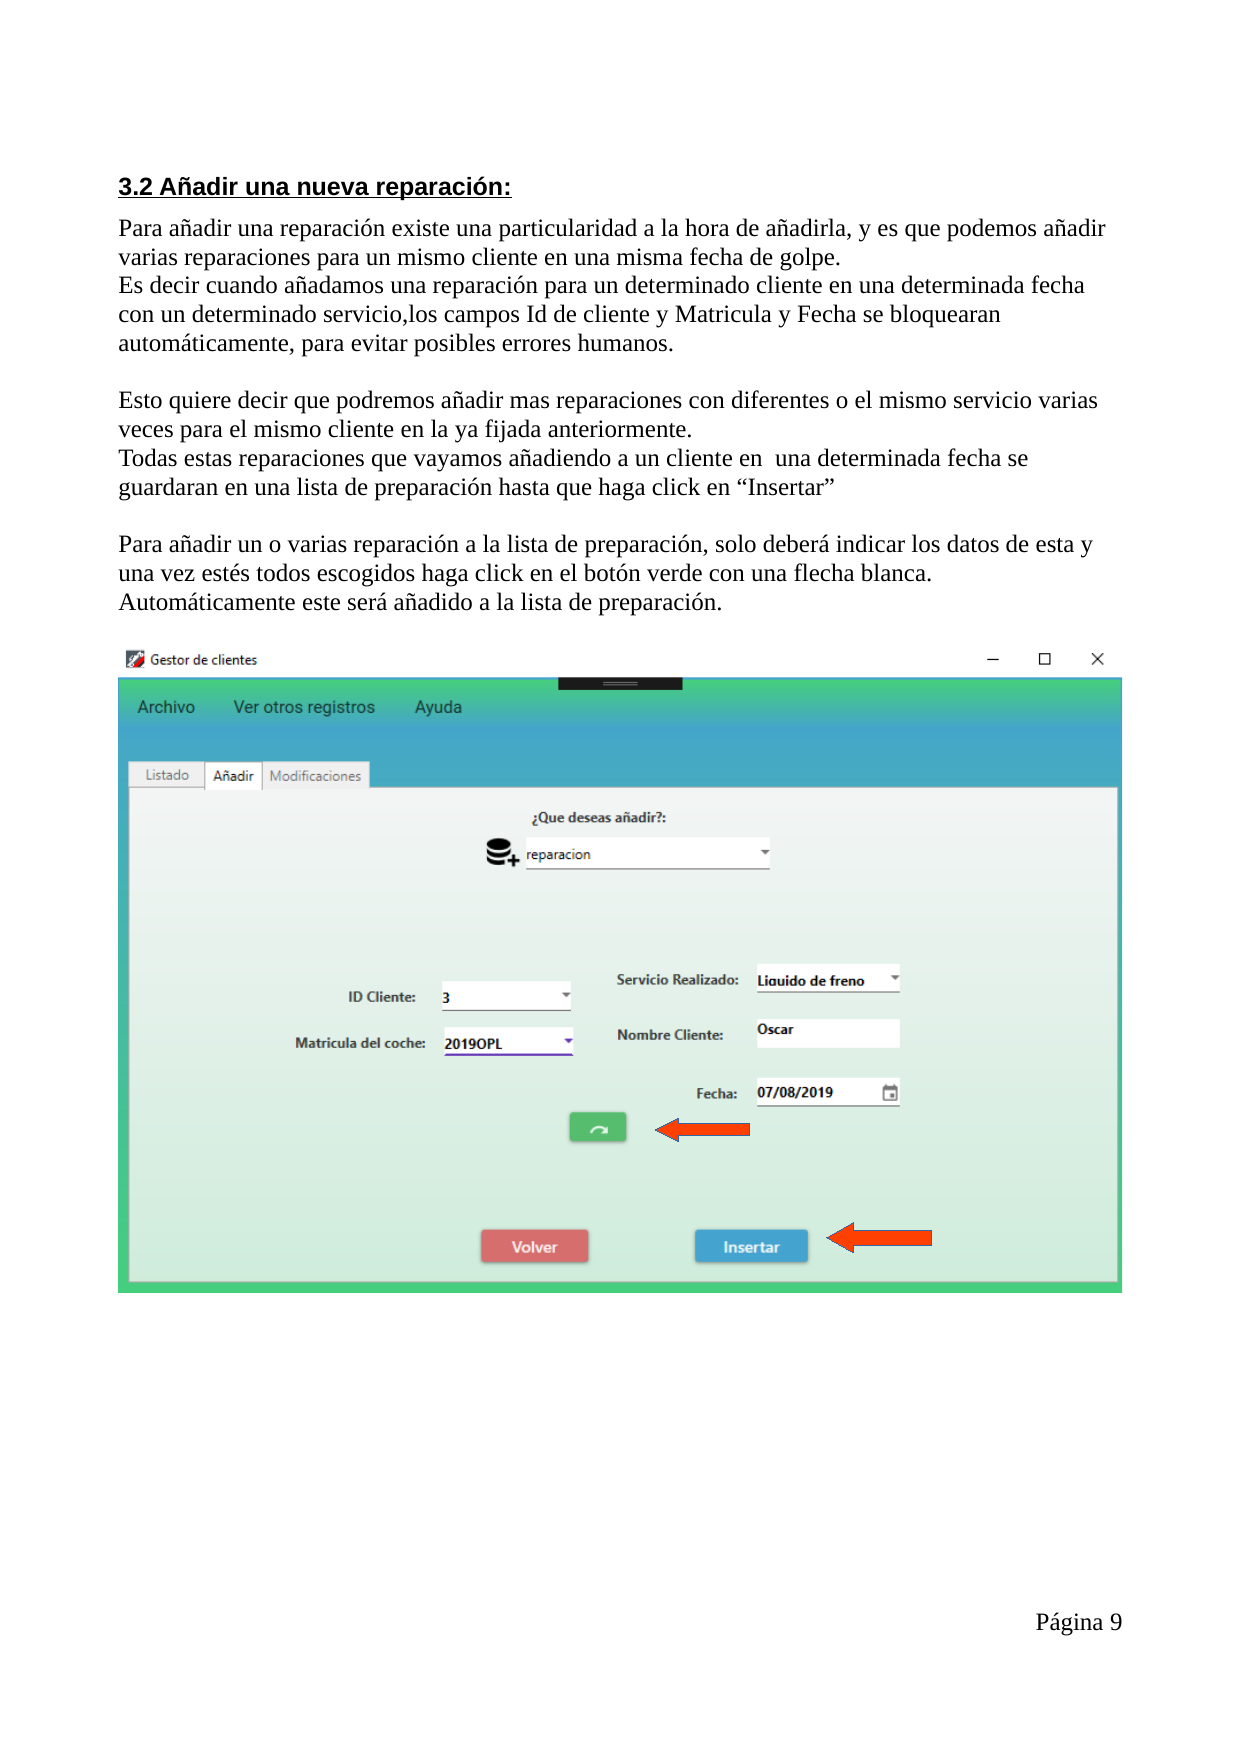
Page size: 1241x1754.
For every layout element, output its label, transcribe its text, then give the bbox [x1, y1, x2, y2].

text Automáticamente este será añadido a la lista de preparación. [118, 587, 1122, 616]
text Es decir cuando añadamos una reparación para un determinado cliente en una determinada fecha con un determinado servicio,los campos Id de cliente y Matricula y Fecha se bloquearan automáticamente, para evitar posibles errores humanos. [118, 271, 1122, 357]
subtitle 3.2 Añadir una nueva reparación: [118, 172, 1122, 201]
text Esto quiere decir que podremos añadir mas reparaciones con diferentes o el mismo servicio varias veces para el mismo cliente en la ya fijada anteriormente. [118, 386, 1122, 443]
picture [118, 644, 1123, 1293]
text Para añadir un o varias reparación a la lista de preparación, solo deberá indicar los datos de esta y una vez estés todos escogidos haga click en el botón verde con una flecha blanca. [118, 529, 1122, 587]
text Todas estas reparaciones que vayamos añadiendo a un cliente en una determinada fecha se guardaran en una lista de preparación hasta que haga click en “Insertar” [118, 443, 1122, 501]
text Para añadir una reparación existe una particularidad a la hora de añadirla, y es que podemos añadir varias reparaciones para un mismo cliente en una misma fecha de golpe. [118, 213, 1122, 271]
